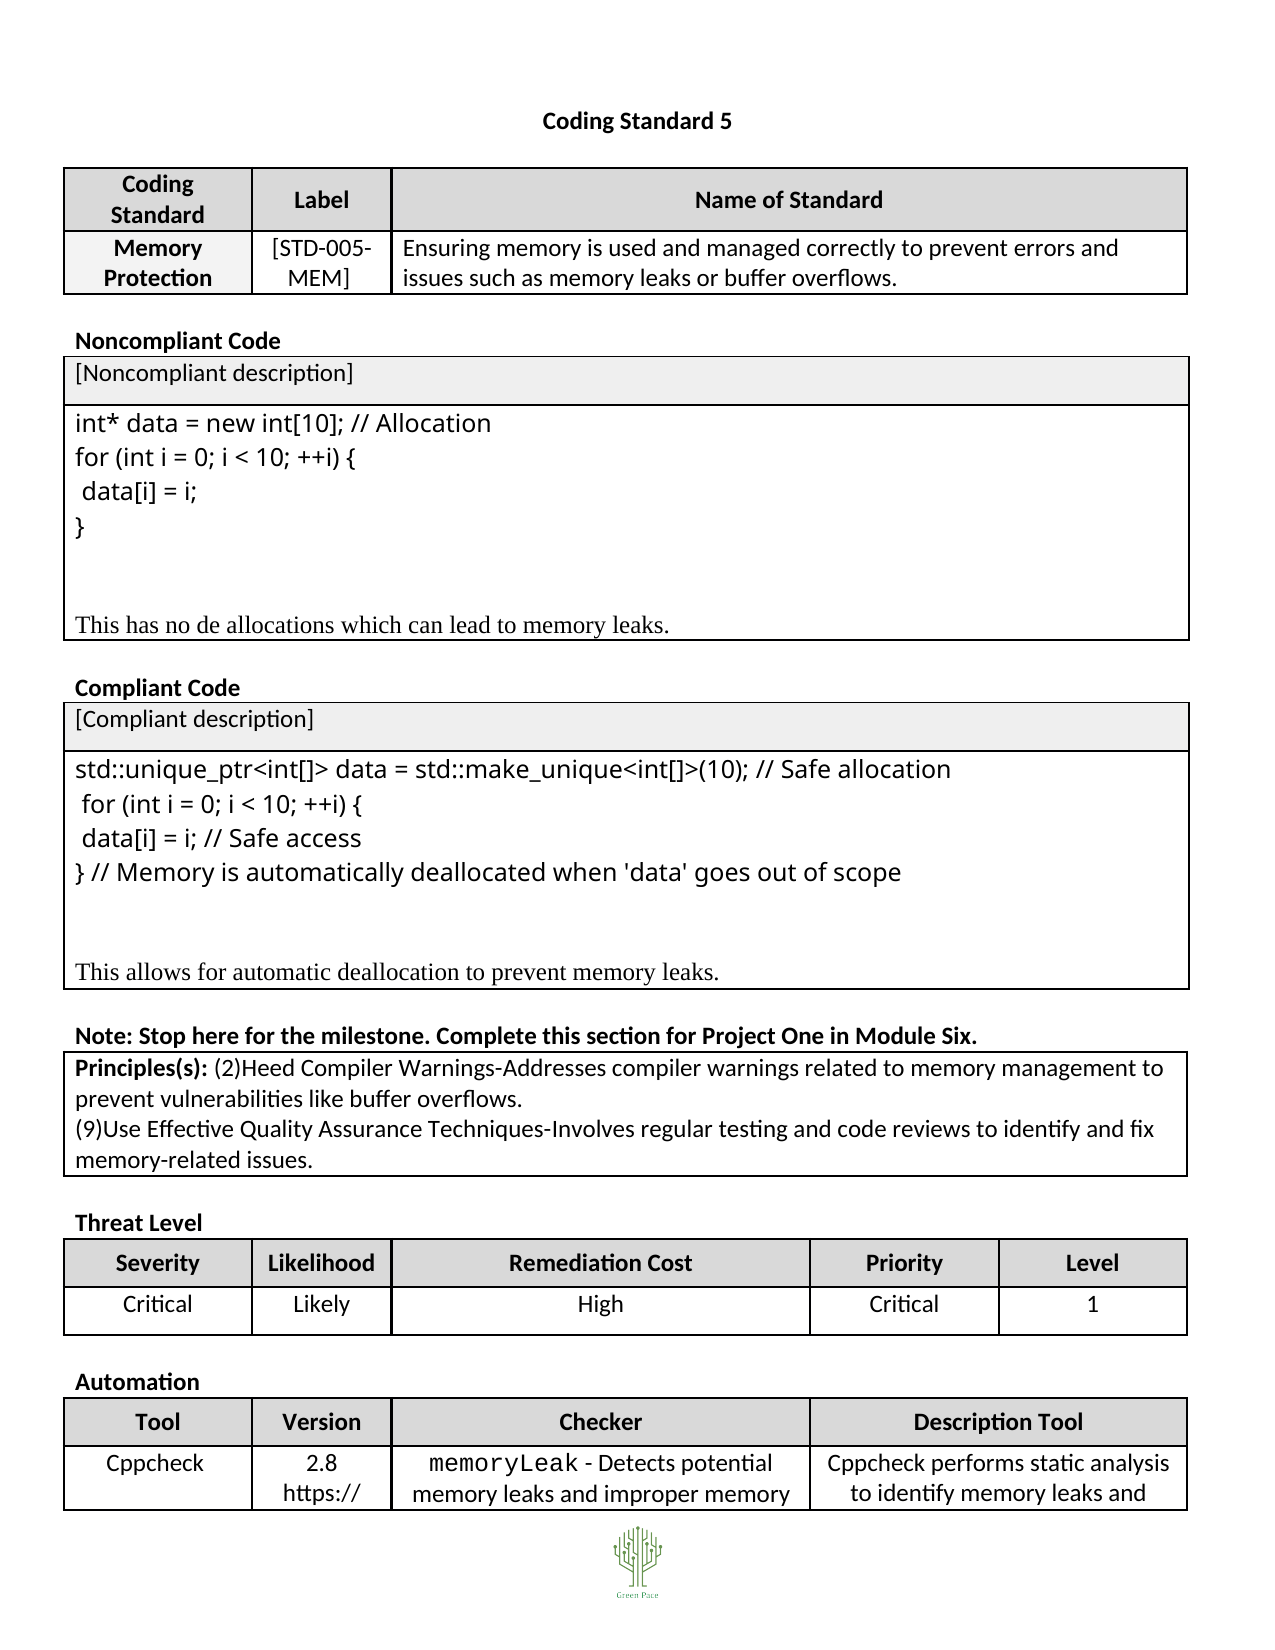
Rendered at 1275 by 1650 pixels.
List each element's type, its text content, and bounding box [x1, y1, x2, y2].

table_cell std::unique_ptr<int[]> data = std::make_unique<int[]>(10); // Safe allocation for (int i = 0; i < 10; ++i) { data[i] = i; // Safe access } // Memory is automatically deallocated when 'data' goes out of scope This allows for automatic deallocation to prevent memory leaks. [65, 752, 1188, 987]
text Automation [75, 1366, 1200, 1397]
table_cell Cppcheck [65, 1447, 251, 1509]
picture [605, 1521, 670, 1606]
subtitle Coding Standard 5 [75, 106, 1200, 136]
table_header Likelihood [253, 1240, 390, 1286]
table_cell 1 [1000, 1288, 1186, 1334]
table_cell [STD-005-MEM] [253, 232, 390, 293]
table_cell 2.8 https:// [253, 1447, 390, 1509]
text Threat Level [75, 1207, 1200, 1238]
table_cell [Noncompliant description] [65, 357, 1188, 404]
table_cell [Compliant description] [65, 703, 1188, 750]
table_header Noncompliant Code [64, 325, 1189, 356]
table_header Tool [65, 1399, 251, 1445]
table_header Version [253, 1399, 390, 1445]
table_header Severity [65, 1240, 251, 1286]
table_header Description Tool [811, 1399, 1186, 1445]
table_header Label [253, 169, 390, 230]
table_cell Memory Protection [65, 232, 251, 293]
table_header Coding Standard [65, 169, 251, 230]
table_cell int* data = new int[10]; // Allocation for (int i = 0; i < 10; ++i) { data[i] = i; } This has no de allocations which can lead to memory leaks. [65, 406, 1188, 639]
table_header Name of Standard [393, 169, 1186, 230]
text Note: Stop here for the milestone. Complete this section for Project One in Module Six. [75, 1020, 1200, 1051]
table_cell Critical [65, 1288, 251, 1334]
table_header Compliant Code [64, 672, 1189, 702]
table_header Level [1000, 1240, 1186, 1286]
table_cell Ensuring memory is used and managed correctly to prevent errors and issues such as memory leaks or buffer overflows. [393, 232, 1186, 293]
table_header Remediation Cost [393, 1240, 809, 1286]
table_header Checker [393, 1399, 809, 1445]
table_cell High [393, 1288, 809, 1334]
table_header Principles(s): (2)Heed Compiler Warnings-Addresses compiler warnings related to memory management to prevent vulnerabilities like buffer overflows. (9)Use Effective Quality Assurance Techniques-Involves regular testing and code reviews to identify and fix memory-related issues. [65, 1053, 1186, 1175]
table_cell Likely [253, 1288, 390, 1334]
table_cell memoryLeak - Detects potential memory leaks and improper memory [393, 1447, 809, 1509]
table_cell Cppcheck performs static analysis to identify memory leaks and [811, 1447, 1186, 1509]
table_cell Critical [811, 1288, 998, 1334]
table_header Priority [811, 1240, 998, 1286]
